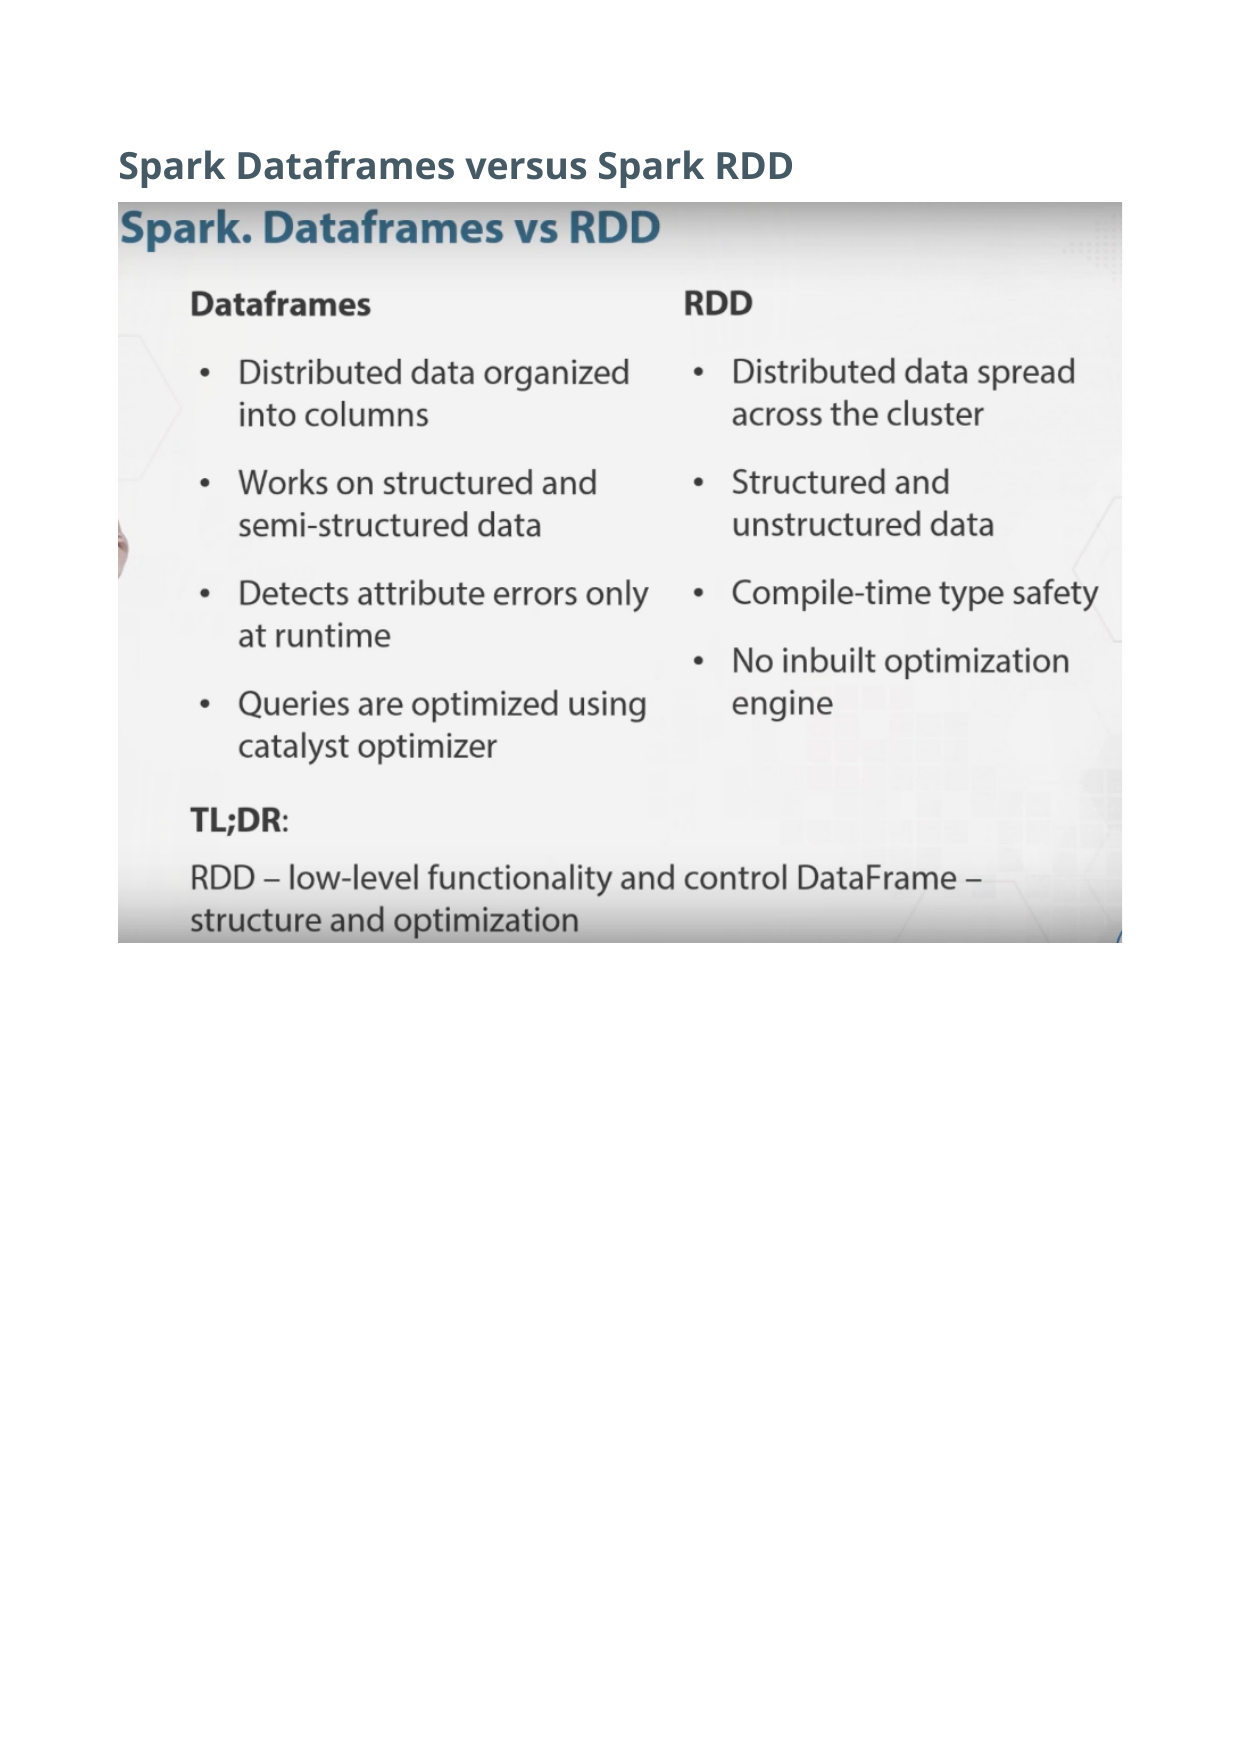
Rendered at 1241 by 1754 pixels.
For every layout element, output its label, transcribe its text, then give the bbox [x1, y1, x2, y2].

subtitle Spark Dataframes versus Spark RDD [118, 139, 1122, 190]
picture [118, 202, 1123, 943]
